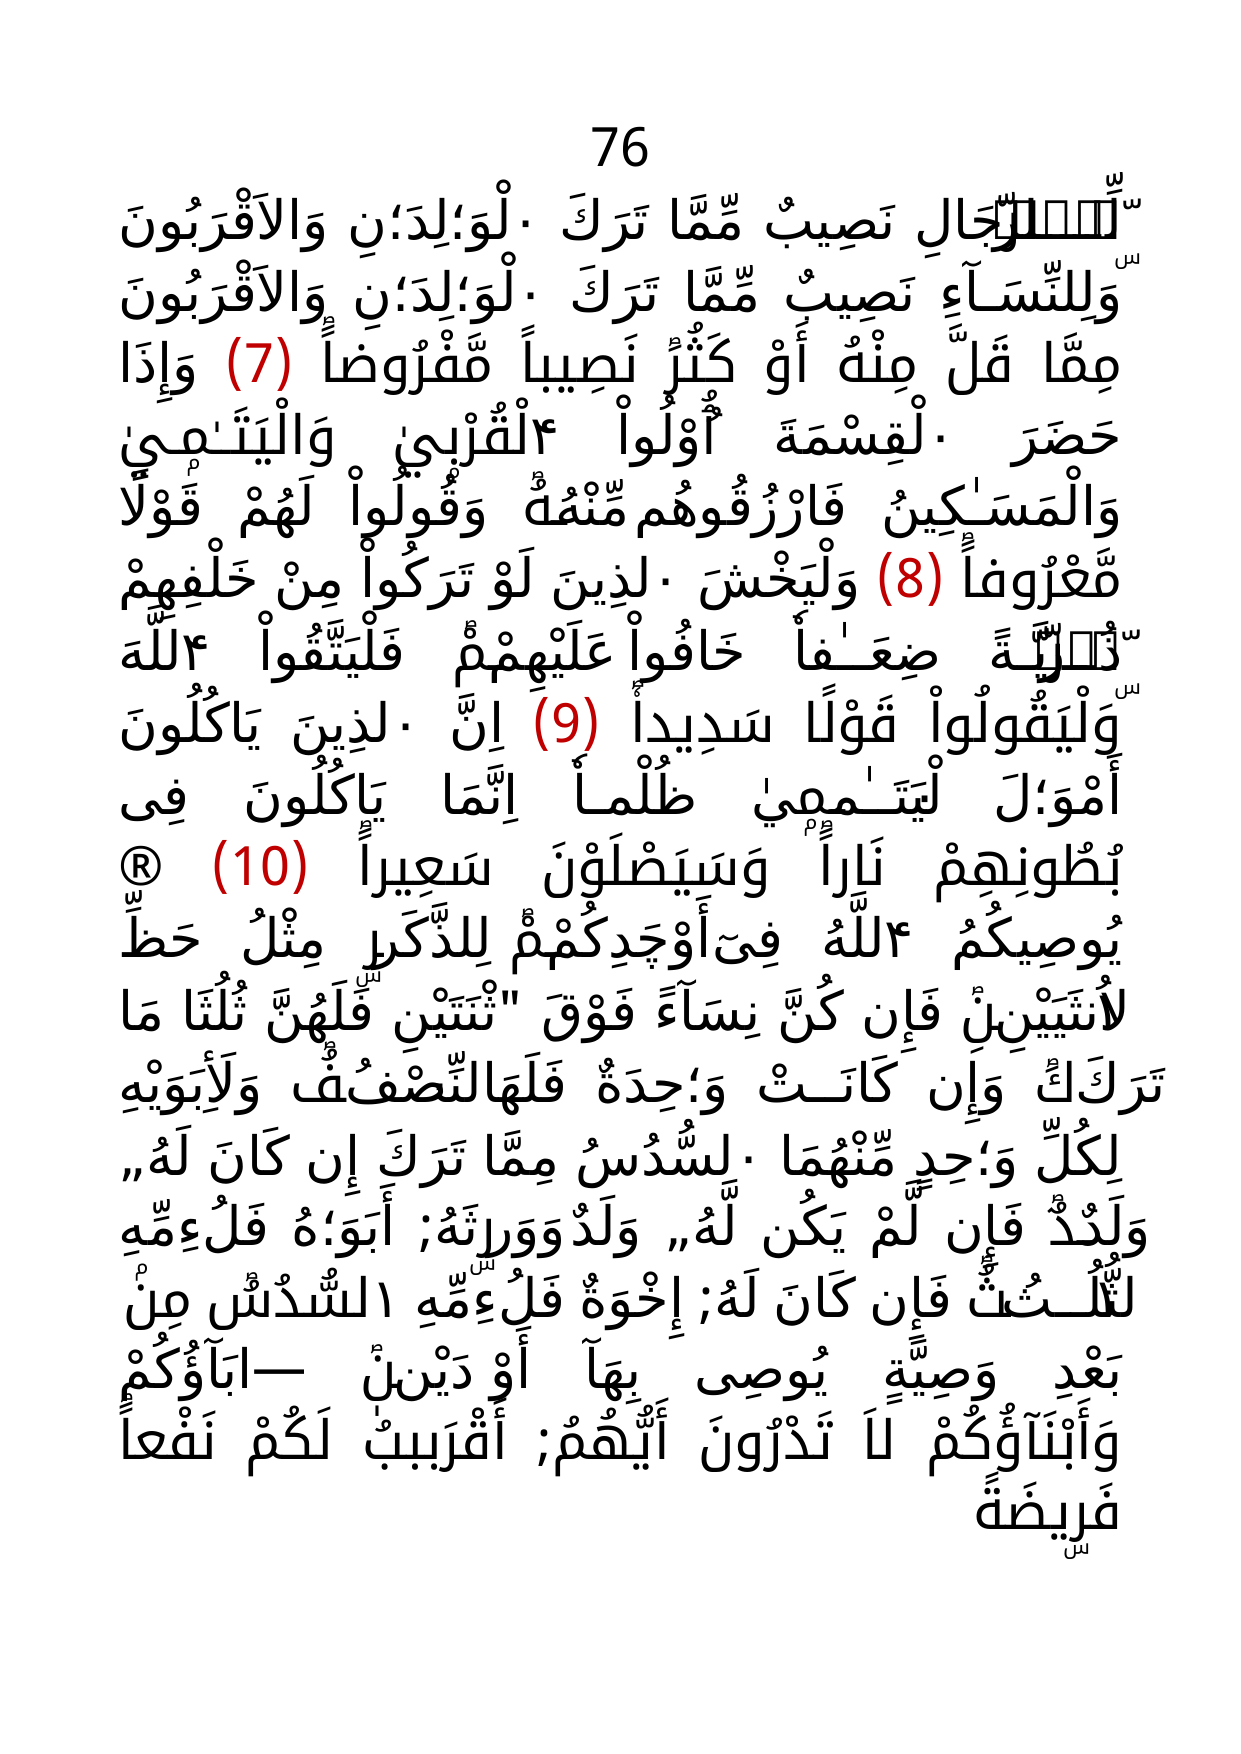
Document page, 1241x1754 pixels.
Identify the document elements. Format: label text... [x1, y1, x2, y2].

text لِّلرّۣجَالِ نَصِيبٌ مِّمَّا تَرَكَ ۰لْوَ؛لِدَ؛نِ وَالاَقْرَبُونَ وَلِلنِّسَـآءِ نَصِيبٌ مِّمَّا تَرَكَ ۰لْوَ؛لِدَ؛نِ وَالاَقْرَبُونَ مِمَّا قَلَّ مِنْهُ أَوْ كَثُرَؐ نَصِيباً مَّفْرُوضاًؐ (7) وَإِذَا حَضَرَ ۰لْقِسْمَةَ ٱُوْلُواْ ۴لْقُرْبۭيٰ وَالْيَتَــٰمۭـيٰ وَالْمَسَـٰكِينُ فَارْزُقُوهُم مِّنْهُؐ وَقُولُواْ لَهُمْ قَوْلًا مَّعْرُوفاًؐ (8) وَلْيَخْشَ ۰لذِينَ لَوْ تَرَكُواْ مِنْ خَلْفِهِمْ ذُرّۣيَّـةً ضِعَــٰفاٗ خَافُواْ عَلَيْهِمْؐ فَلْيَتَّقُواْ ۴للَّهَ وَلْيَقُولُواْ قَوْلًا سَدِيداٗؐ (9) اِنَّ ۰لذِينَ يَاكُلُونَ أَمْوَ؛لَ ۰لْيَتَــٰمۭيٰ ظُلْمـاٗ اِنَّمَا يَاكُلُونَ فِى بُطُونِهِمْ نَاراًؐ وَسَيَصْلَوْنَ سَعِيراًؐ (10) ® يُوصِيكُمُ ۴للَّهُ فِىٓ أَوْچَدِكُمْؐ لِلذَّكَرۣ مِثْلُ حَظِّ ۱لاُنثَيَيْنِؐ فَإِن كُنَّ نِسَآءً فَوْقَ "ثْنَتَيْنِ فَلَهُنَّ ثُلُثَا مَا تَرَكَؐ وَإِن كَانَــتْ وَ؛حِدَةٌ فَلَهَا ۰لنِّصْفُؐ وَلَأِبَوَيْهِ لِكُلِّ وَ؛حِدٍ مِّنْهُمَا ۰لسُّدُسُ مِمَّا تَرَكَ إِن كَانَ لَهُ„ وَلَدٌؐ فَإِن لَّمْ يَكُن لَّهُ„ وَلَدٌ وَوَرۣثَهُ; أَبَوَ؛هُ فَلُءِمِّهِ ۱لثُّلُــثُؐ فَإِن كَانَ لَهُ; إِخْوَةٌ فَلُءِمِّهِ ۱لسُّدُسُؐ مِنۢ بَعْدِ وَصِيَّةٍ يُوصِى بِهَآ أَوْ دَيْنٖؐ —ابَآؤُكُمْ وَأَبْنَآؤُكُمْ لاَ تَدْرُونَ أَيُّهُمُ; أَقْرَبببُ لَكُمْ نَفْعاًؐ فَرۣيضَةً [118, 189, 1122, 1552]
text 76 [118, 118, 1122, 189]
